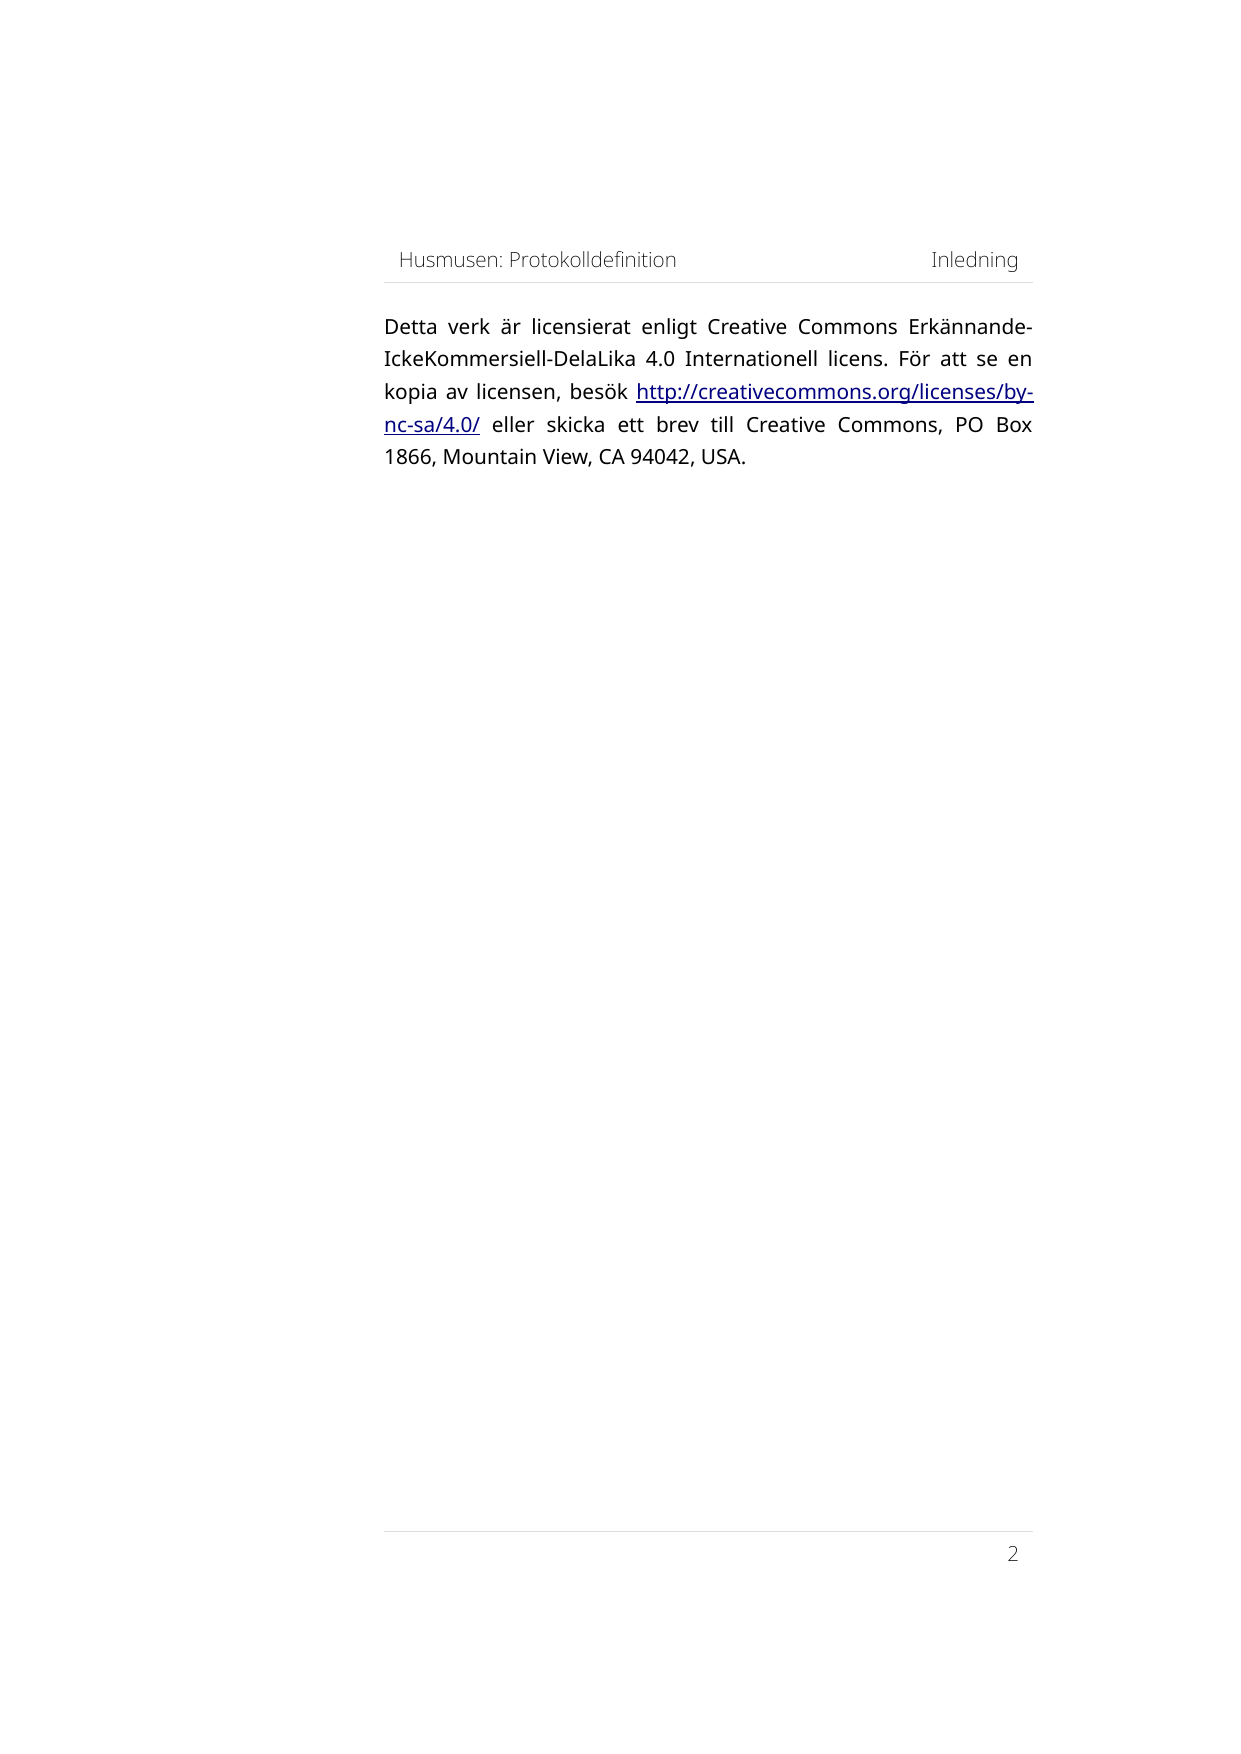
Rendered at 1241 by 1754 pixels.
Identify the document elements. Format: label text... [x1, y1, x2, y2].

text Detta verk är licensierat enligt Creative Commons Erkännande-IckeKommersiell-DelaLika 4.0 Internationell licens. För att se en kopia av licensen, besök http://creativecommons.org/licenses/by-nc-sa/4.0/ eller skicka ett brev till Creative Commons, PO Box 1866, Mountain View, CA 94042, USA. [384, 312, 1033, 471]
